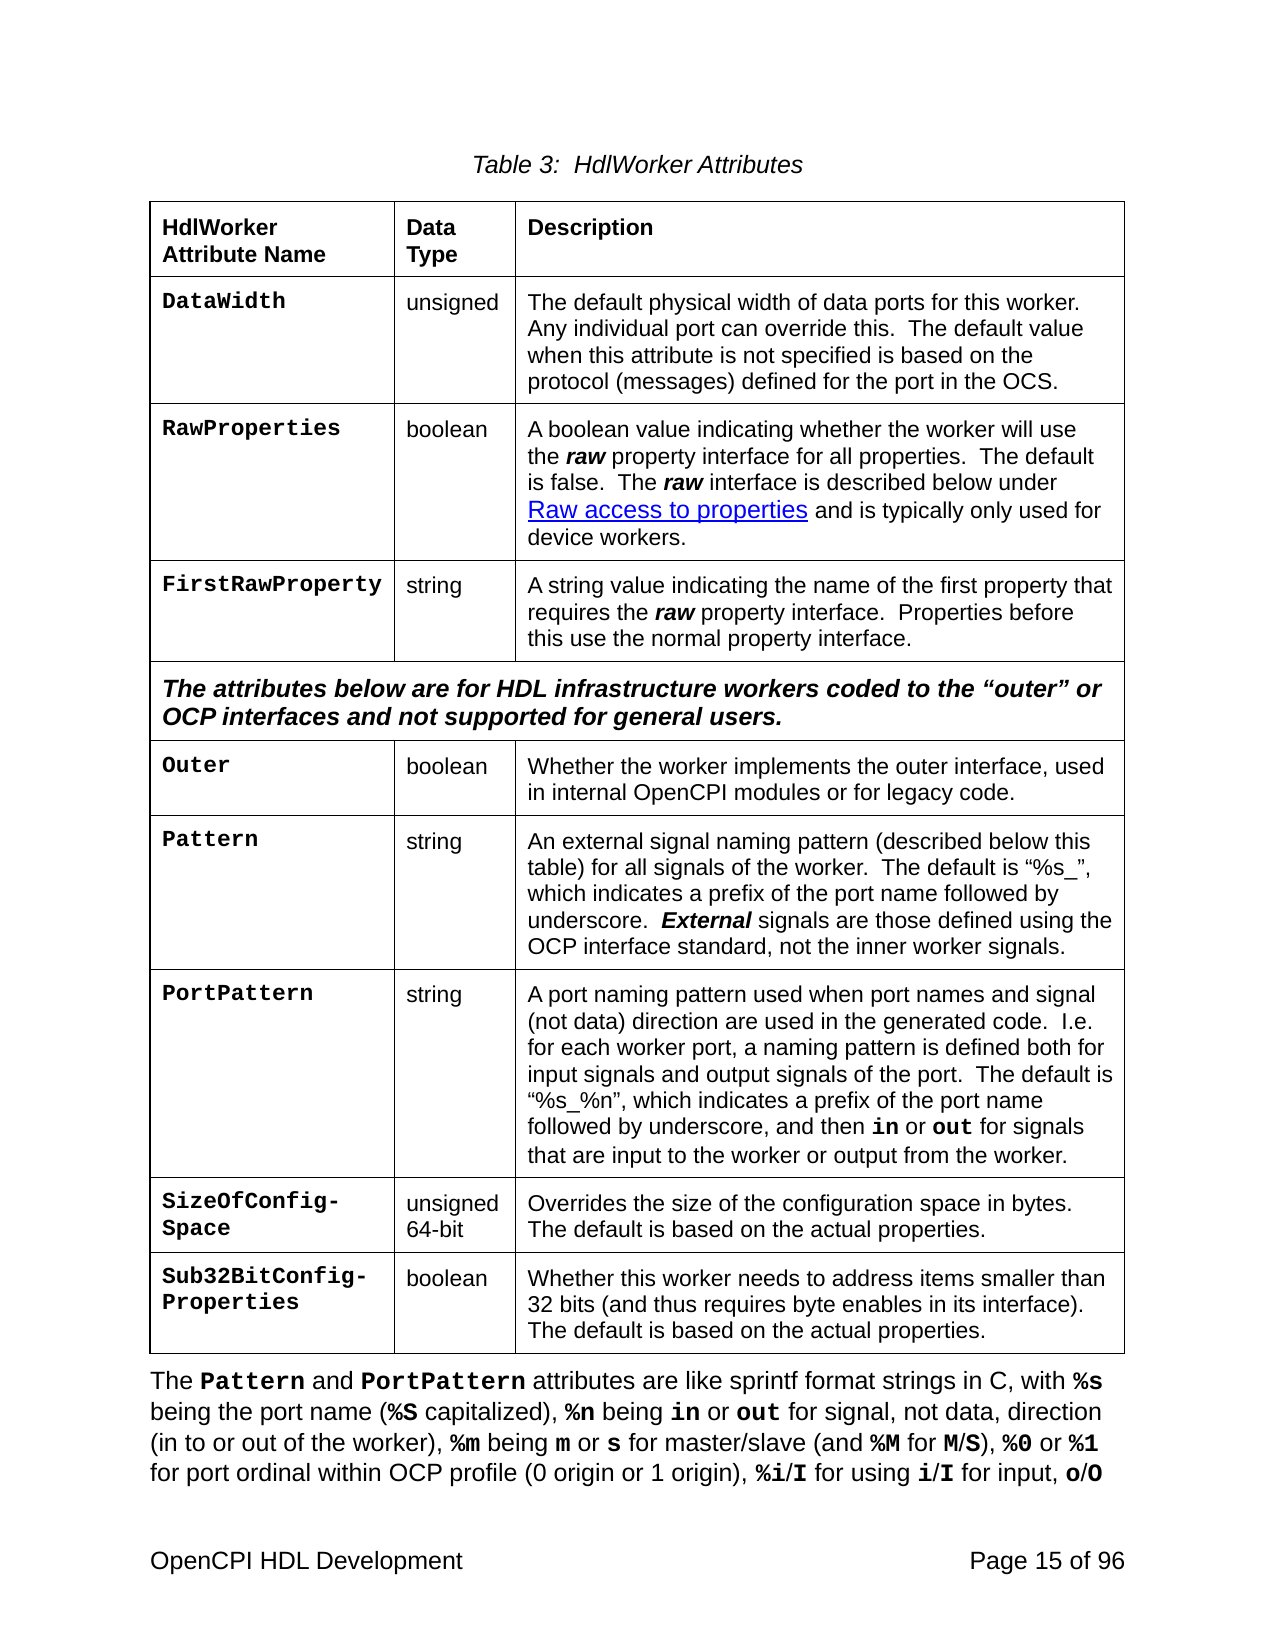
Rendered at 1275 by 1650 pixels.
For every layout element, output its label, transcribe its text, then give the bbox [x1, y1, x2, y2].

table_cell RawProperties [151, 404, 394, 559]
table_cell string [395, 561, 515, 661]
table_cell SizeOfConfig- Space [151, 1178, 394, 1252]
table_cell string [395, 970, 515, 1177]
table_cell Sub32BitConfig- Properties [151, 1253, 394, 1353]
table_cell PortPattern [151, 970, 394, 1177]
table_cell unsigned [395, 277, 515, 403]
table_header Data Type [395, 202, 515, 276]
table_cell DataWidth [151, 277, 394, 403]
text Table 3: HdlWorker Attributes [150, 150, 1125, 179]
table_header Description [516, 202, 1124, 276]
table_cell Pattern [151, 816, 394, 968]
table_cell unsigned 64-bit [395, 1178, 515, 1252]
table_header HdlWorker Attribute Name [151, 202, 394, 276]
table_cell The default physical width of data ports for this worker. Any individual port can override this. The default value when this attribute is not specified is based on the protocol (messages) defined for the port in the OCS. [516, 277, 1124, 403]
table_cell A port naming pattern used when port names and signal (not data) direction are used in the generated code. I.e. for each worker port, a naming pattern is defined both for input signals and output signals of the port. The default is “%s_%n”, which indicates a prefix of the port name followed by underscore, and then in or out for signals that are input to the worker or output from the worker. [516, 970, 1124, 1177]
table_cell FirstRawProperty [151, 561, 394, 661]
table_cell A string value indicating the name of the first property that requires the raw property interface. Properties before this use the normal property interface. [516, 561, 1124, 661]
table_cell Whether the worker implements the outer interface, used in internal OpenCPI modules or for legacy code. [516, 741, 1124, 815]
table_cell boolean [395, 1253, 515, 1353]
table_cell boolean [395, 741, 515, 815]
table_cell Whether this worker needs to address items smaller than 32 bits (and thus requires byte enables in its interface). The default is based on the actual properties. [516, 1253, 1124, 1353]
text The Pattern and PortPattern attributes are like sprintf format strings in C, with %s being the port name (%S capitalized), %n being in or out for signal, not data, direction (in to or out of the worker), %m being m or s for master/slave (and %M for M/S), %0 or %1 for port ordinal within OCP profile (0 origin or 1 origin), %i/I for using i/I for input, o/O [150, 1366, 1125, 1489]
table_cell The attributes below are for HDL infrastructure workers coded to the “outer” or OCP interfaces and not supported for general users. [151, 662, 1124, 740]
table_cell string [395, 816, 515, 968]
table_cell A boolean value indicating whether the worker will use the raw property interface for all properties. The default is false. The raw interface is described below under Raw access to properties and is typically only used for device workers. [516, 404, 1124, 559]
table_cell Outer [151, 741, 394, 815]
table_cell Overrides the size of the configuration space in bytes. The default is based on the actual properties. [516, 1178, 1124, 1252]
table_cell An external signal naming pattern (described below this table) for all signals of the worker. The default is “%s_”, which indicates a prefix of the port name followed by underscore. External signals are those defined using the OCP interface standard, not the inner worker signals. [516, 816, 1124, 968]
table_cell boolean [395, 404, 515, 559]
